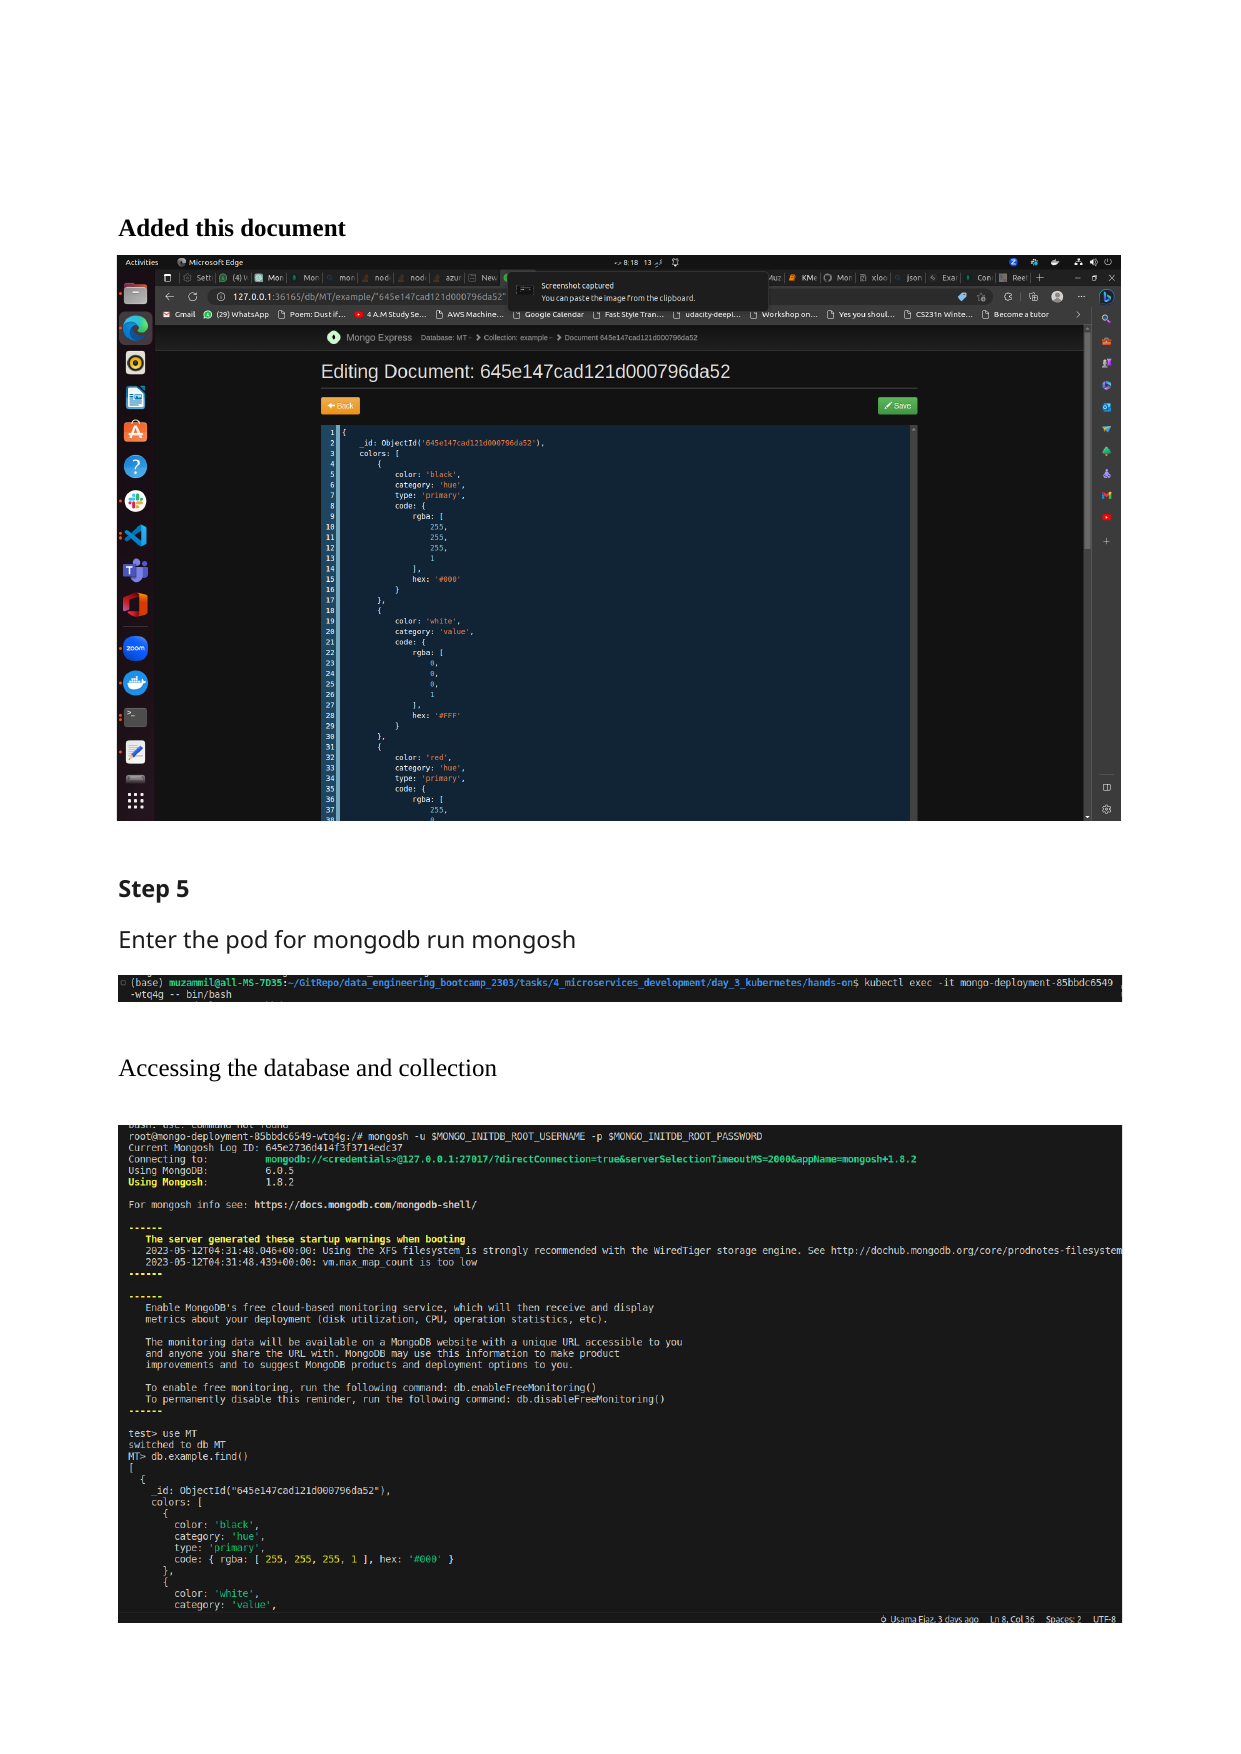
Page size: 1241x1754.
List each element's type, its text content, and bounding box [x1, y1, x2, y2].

text Enter the pod for mongodb run mongosh [118, 924, 1122, 956]
text Added this document [118, 213, 1122, 242]
picture [116, 255, 1121, 821]
picture [118, 1125, 1123, 1623]
text Step 5 [118, 872, 1122, 904]
picture [118, 975, 1123, 1002]
text Accessing the database and collection [118, 1053, 1122, 1082]
